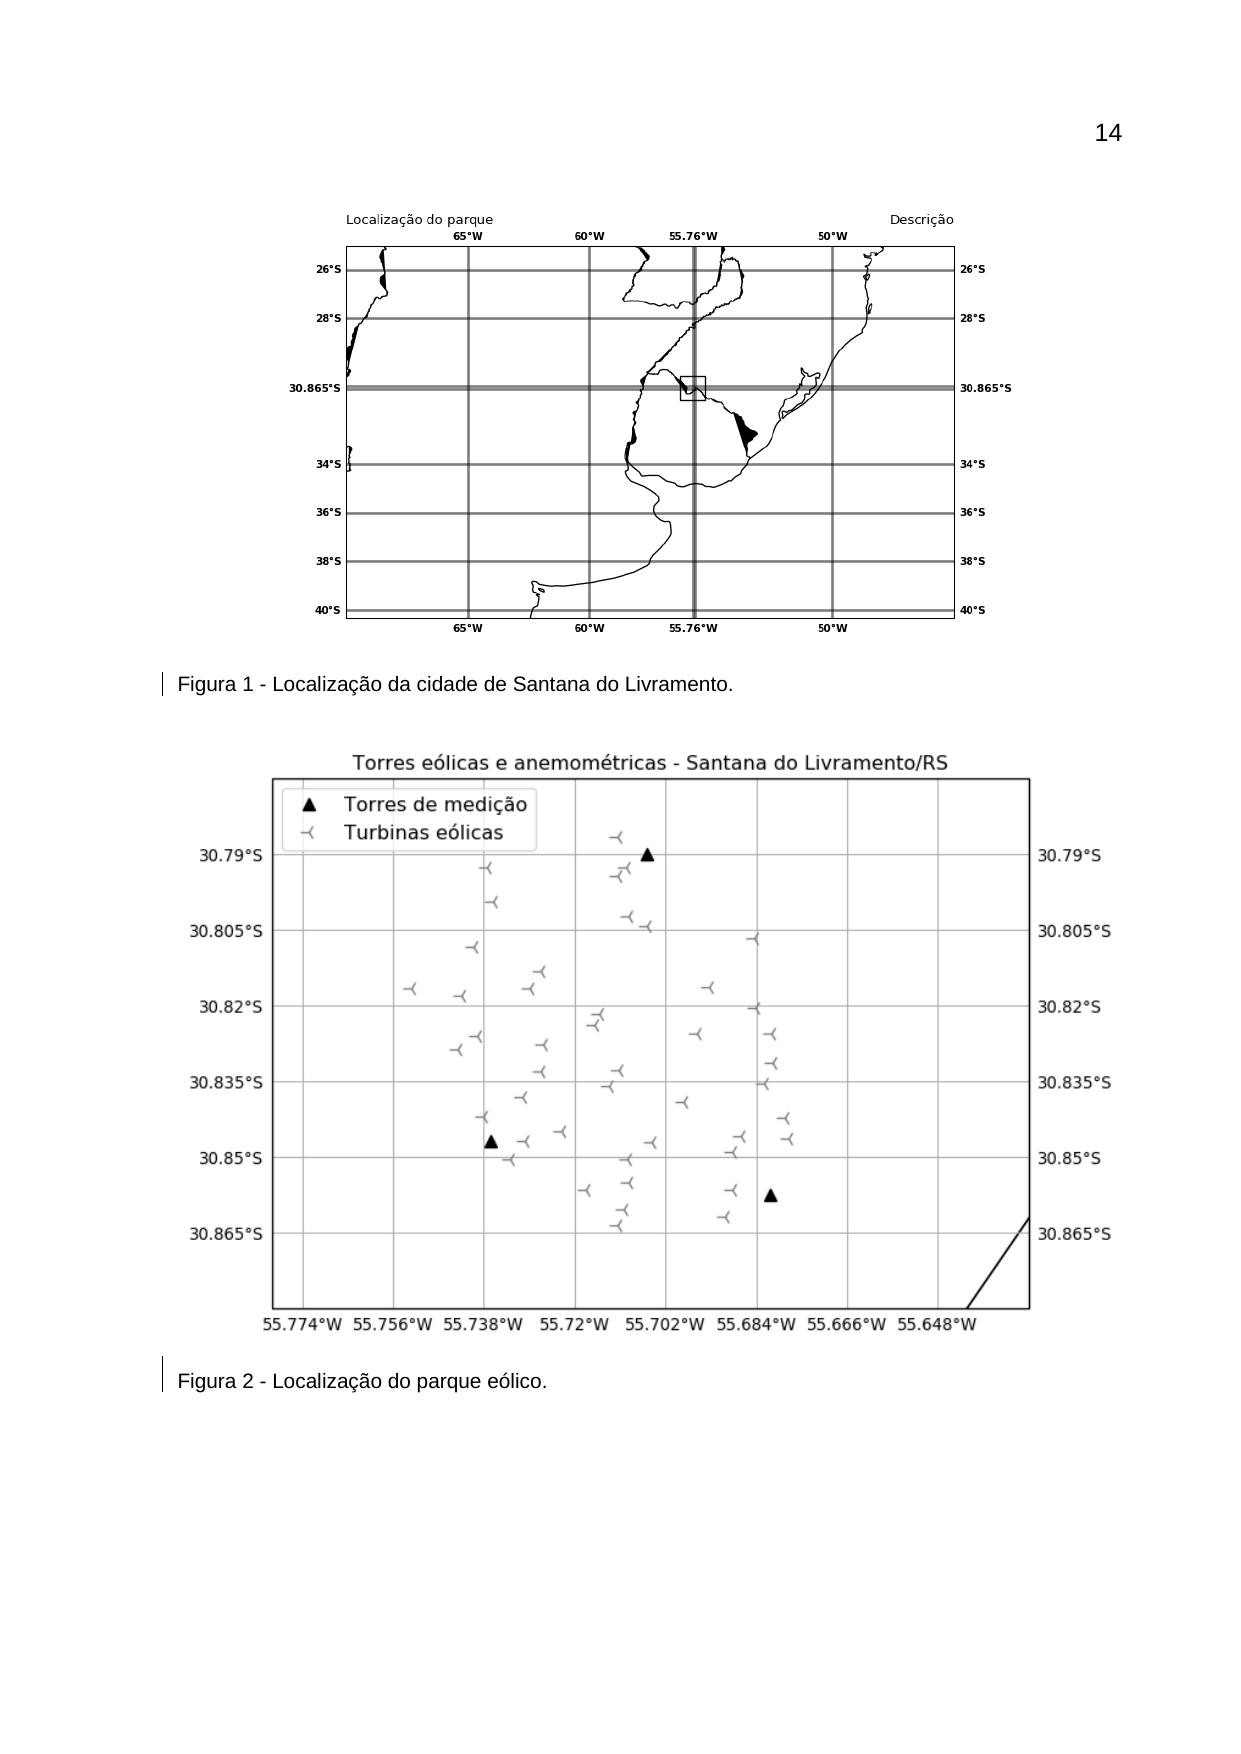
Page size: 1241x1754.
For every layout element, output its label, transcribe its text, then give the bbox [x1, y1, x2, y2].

text Figura 2 - Localização do parque eólico. [177, 1345, 1122, 1392]
text Figura 1 - Localização da cidade de Santana do Livramento. [177, 672, 1122, 696]
picture [177, 743, 1123, 1345]
picture [280, 204, 1020, 642]
